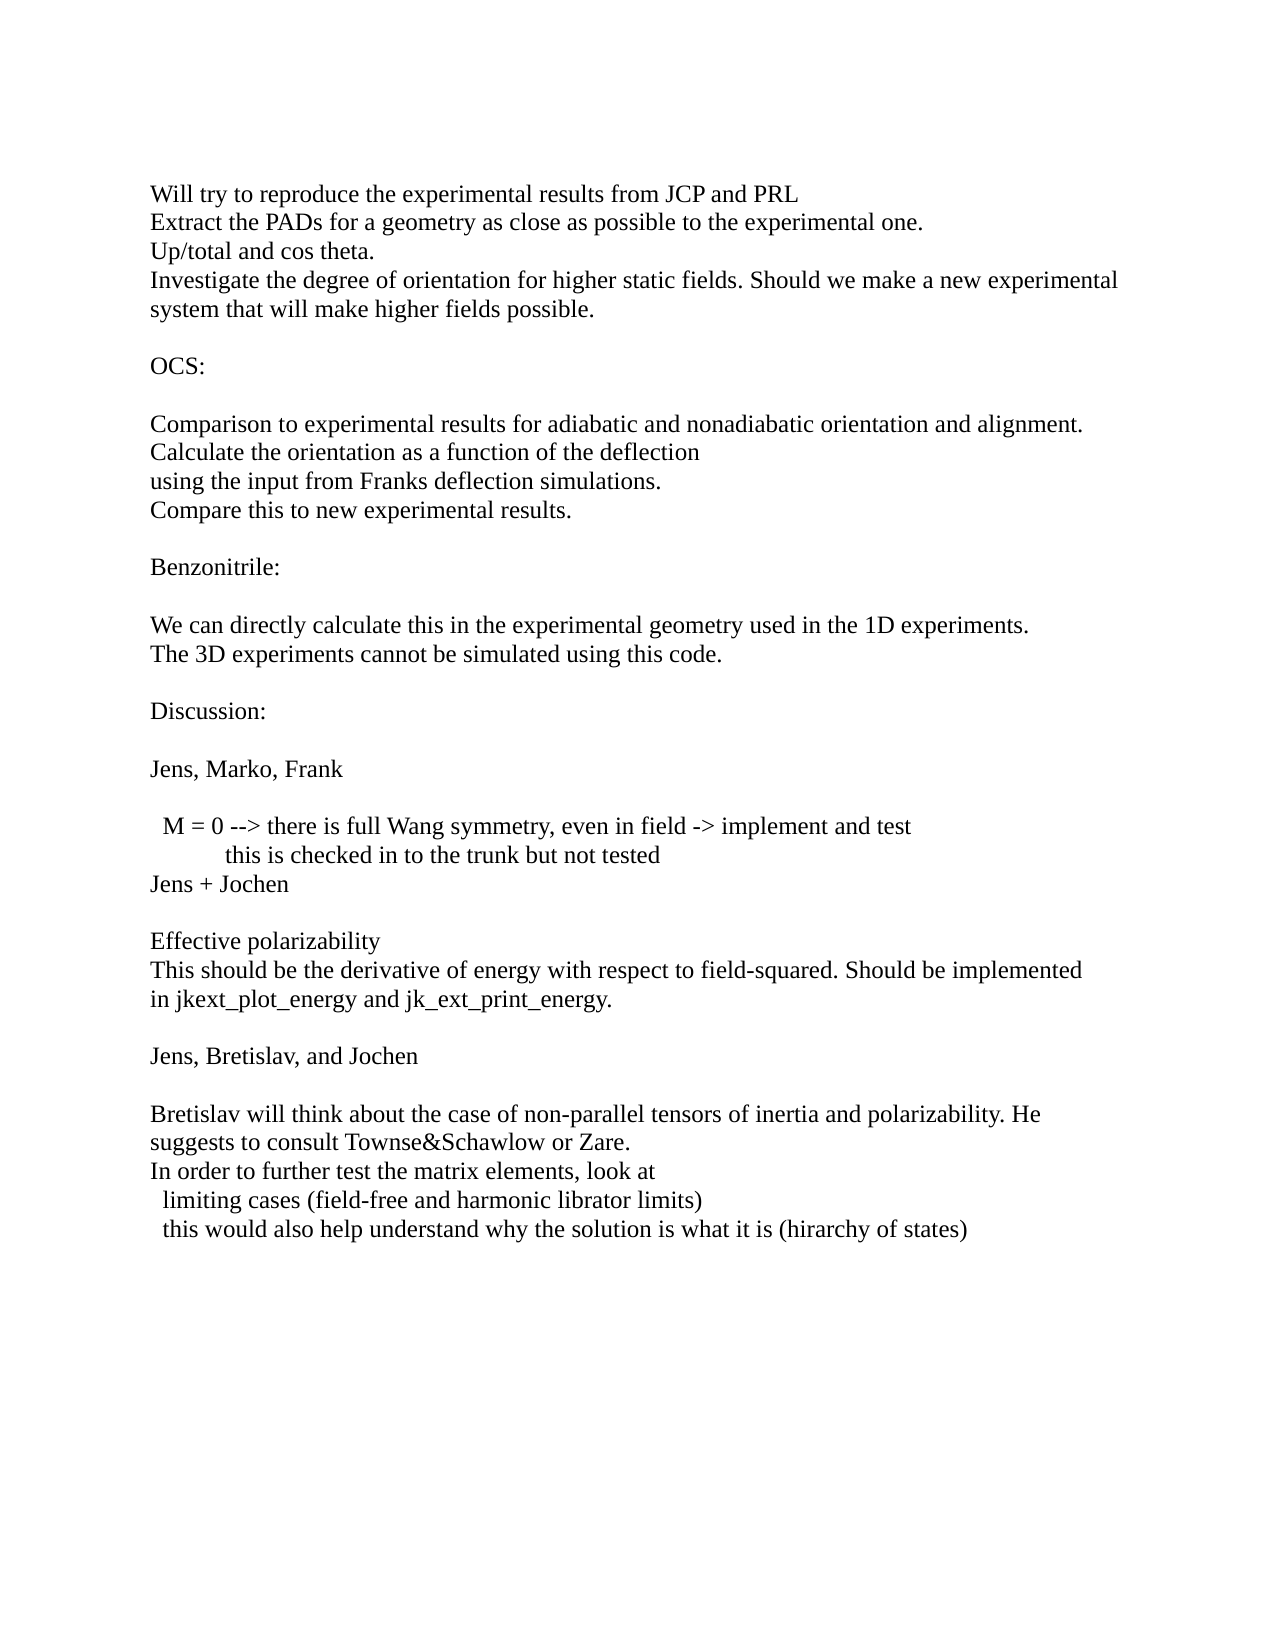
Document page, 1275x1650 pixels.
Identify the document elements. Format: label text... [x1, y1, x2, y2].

text Calculate the orientation as a function of the deflection [150, 437, 1125, 466]
text Jens, Bretislav, and Jochen [150, 1041, 1125, 1070]
text Extract the PADs for a geometry as close as possible to the experimental one. [150, 207, 1125, 236]
text limiting cases (field-free and harmonic librator limits) [150, 1185, 1125, 1214]
text using the input from Franks deflection simulations. [150, 466, 1125, 495]
text Discussion: [150, 696, 1125, 725]
text Will try to reproduce the experimental results from JCP and PRL [150, 179, 1125, 207]
text Benzonitrile: [150, 552, 1125, 581]
text in jkext_plot_energy and jk_ext_print_energy. [150, 984, 1125, 1012]
text The 3D experiments cannot be simulated using this code. [150, 639, 1125, 667]
text Jens + Jochen [150, 869, 1125, 897]
text Investigate the degree of orientation for higher static fields. Should we make a new experimental system that will make higher fields possible. [150, 265, 1125, 322]
text suggests to consult Townse&Schawlow or Zare. [150, 1127, 1125, 1156]
text We can directly calculate this in the experimental geometry used in the 1D experiments. [150, 610, 1125, 639]
text OCS: [150, 351, 1125, 380]
text this would also help understand why the solution is what it is (hirarchy of states) [150, 1214, 1125, 1242]
text Effective polarizability [150, 926, 1125, 955]
text Compare this to new experimental results. [150, 495, 1125, 524]
text Comparison to experimental results for adiabatic and nonadiabatic orientation and alignment. [150, 409, 1125, 437]
text In order to further test the matrix elements, look at [150, 1156, 1125, 1185]
text M = 0 --> there is full Wang symmetry, even in field -> implement and test [150, 811, 1125, 840]
text Bretislav will think about the case of non-parallel tensors of inertia and polarizability. He [150, 1099, 1125, 1127]
text Jens, Marko, Frank [150, 754, 1125, 782]
text this is checked in to the trunk but not tested [150, 840, 1125, 869]
text Up/total and cos theta. [150, 236, 1125, 265]
text This should be the derivative of energy with respect to field-squared. Should be implemented [150, 955, 1125, 984]
